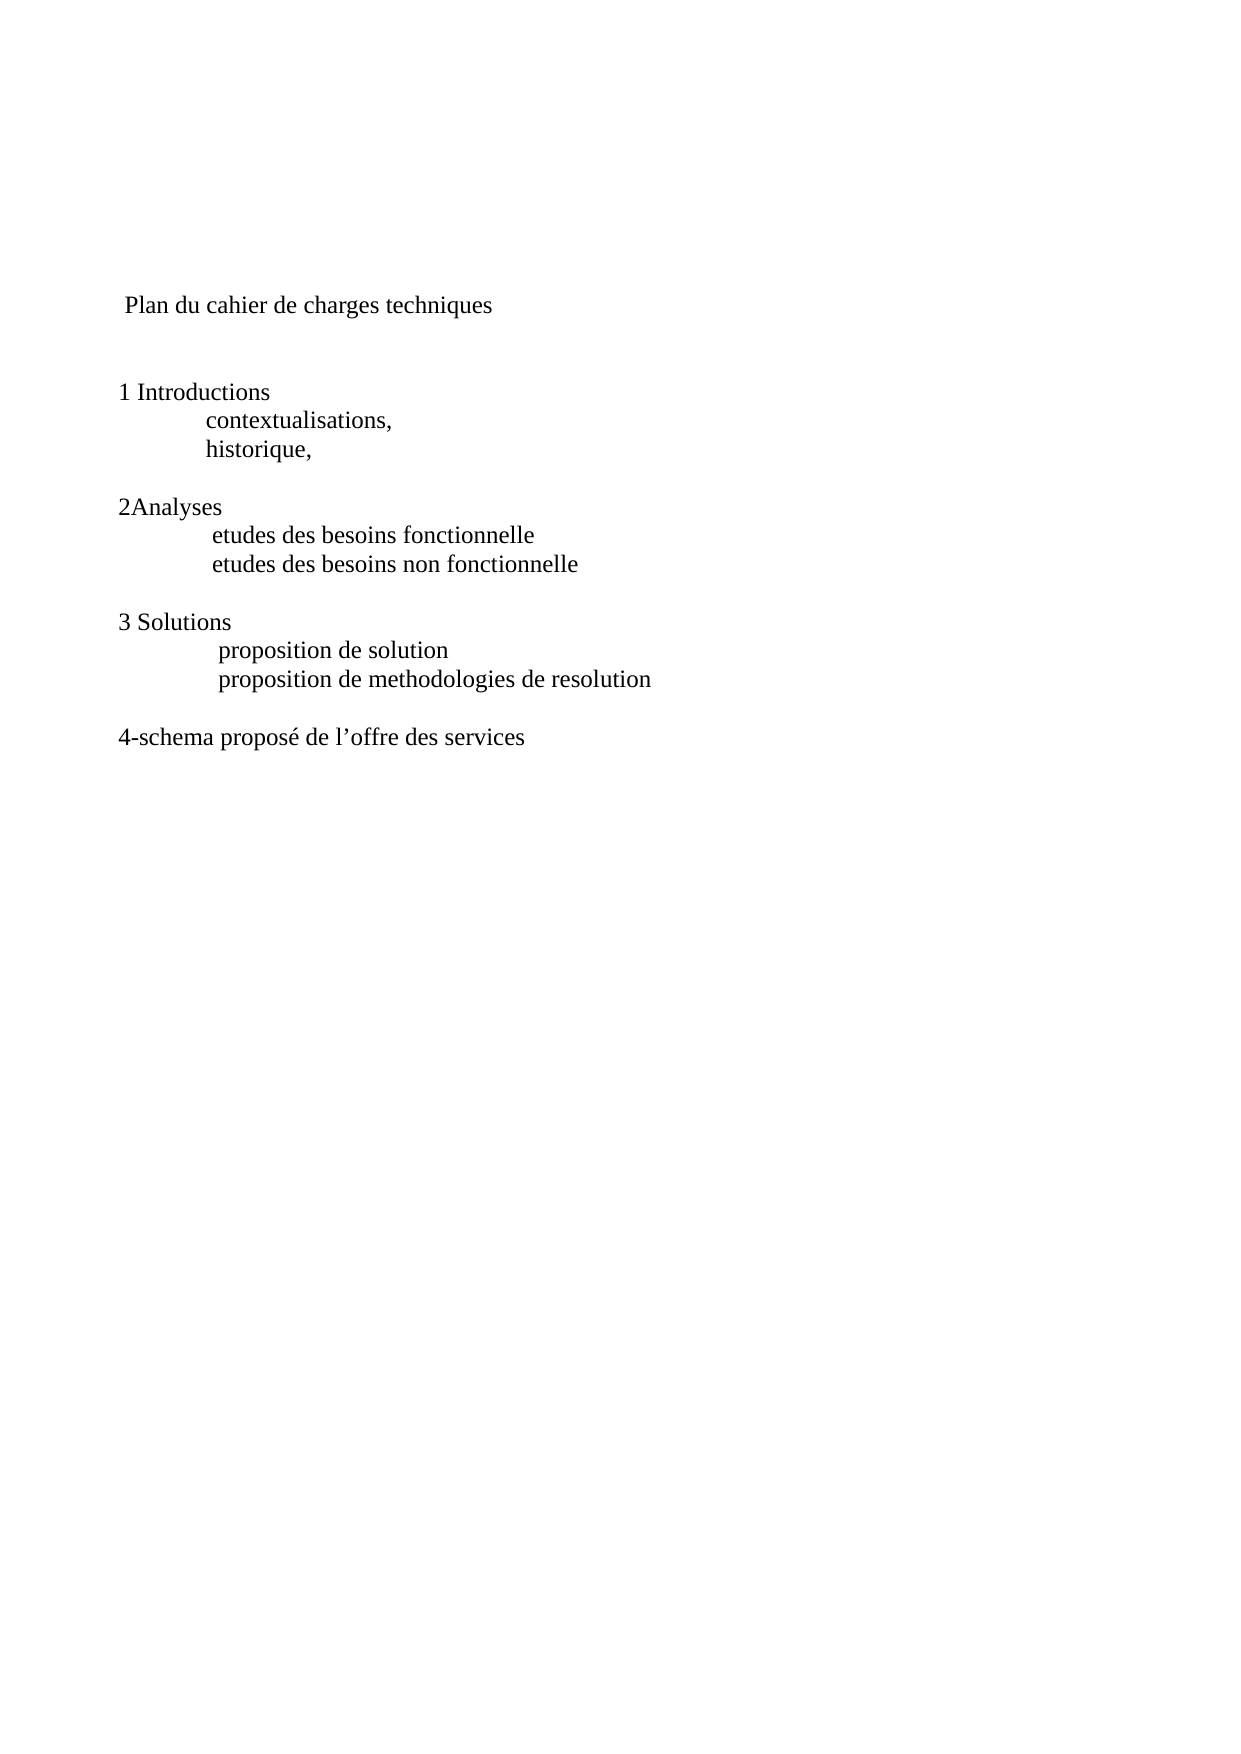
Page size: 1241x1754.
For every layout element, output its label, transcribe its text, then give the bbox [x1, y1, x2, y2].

text 2Analyses [118, 492, 1122, 521]
text proposition de solution [118, 636, 1122, 664]
text 4-schema proposé de l’offre des services [118, 722, 1122, 751]
text 1 Introductions [118, 377, 1122, 406]
text etudes des besoins fonctionnelle [118, 521, 1122, 549]
text etudes des besoins non fonctionnelle [118, 549, 1122, 578]
text 3 Solutions [118, 607, 1122, 636]
text historique, [118, 434, 1122, 463]
text contextualisations, [118, 406, 1122, 434]
text Plan du cahier de charges techniques [118, 291, 1122, 319]
text proposition de methodologies de resolution [118, 664, 1122, 693]
